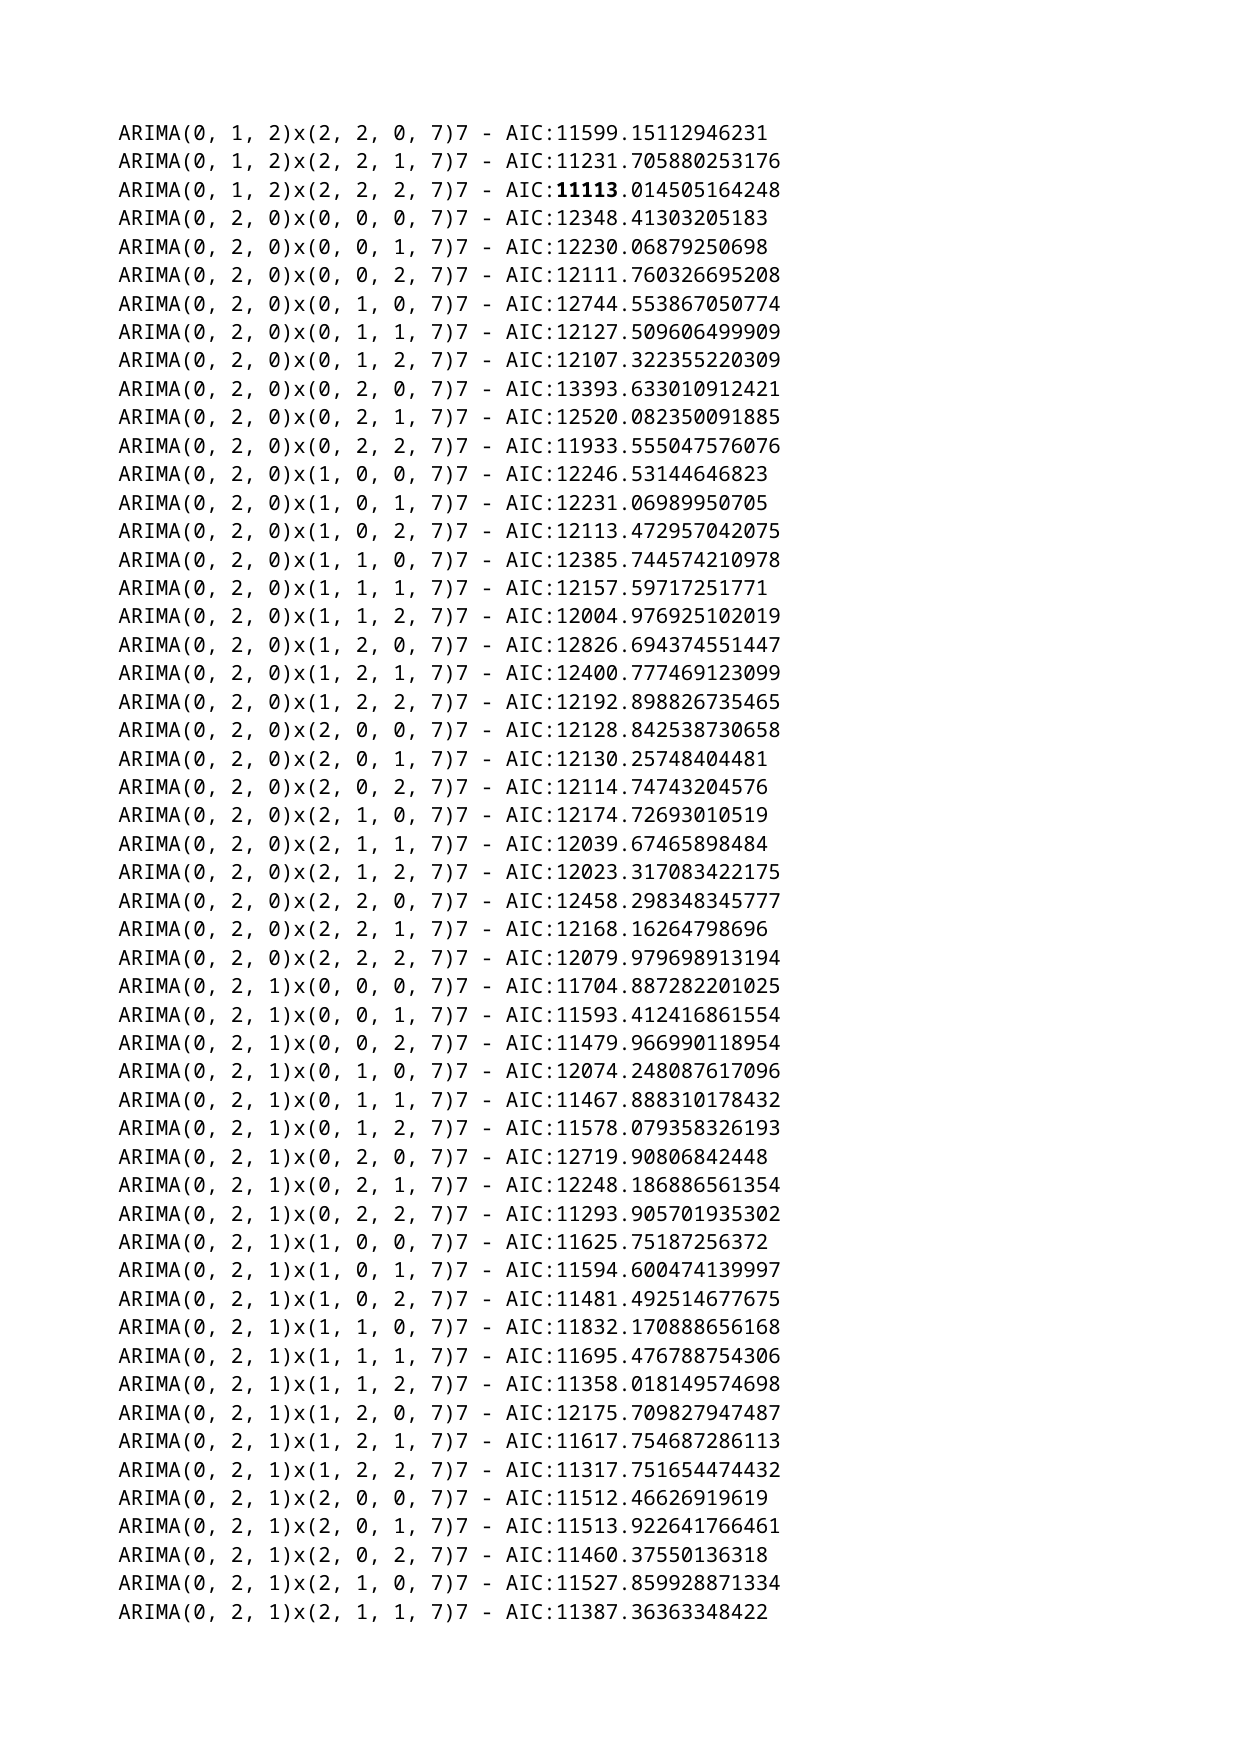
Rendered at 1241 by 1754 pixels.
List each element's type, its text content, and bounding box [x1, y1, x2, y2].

text ARIMA(0, 2, 1)x(1, 2, 2, 7)7 - AIC:11317.751654474432 [118, 1455, 1122, 1483]
text ARIMA(0, 2, 0)x(2, 2, 2, 7)7 - AIC:12079.979698913194 [118, 943, 1122, 971]
text ARIMA(0, 2, 1)x(2, 0, 0, 7)7 - AIC:11512.46626919619 [118, 1483, 1122, 1512]
text ARIMA(0, 2, 1)x(1, 0, 1, 7)7 - AIC:11594.600474139997 [118, 1256, 1122, 1284]
text ARIMA(0, 2, 0)x(1, 0, 1, 7)7 - AIC:12231.06989950705 [118, 488, 1122, 516]
text ARIMA(0, 2, 1)x(1, 1, 1, 7)7 - AIC:11695.476788754306 [118, 1341, 1122, 1369]
text ARIMA(0, 2, 0)x(0, 0, 2, 7)7 - AIC:12111.760326695208 [118, 260, 1122, 289]
text ARIMA(0, 2, 1)x(2, 1, 0, 7)7 - AIC:11527.859928871334 [118, 1568, 1122, 1597]
text ARIMA(0, 2, 1)x(1, 0, 2, 7)7 - AIC:11481.492514677675 [118, 1284, 1122, 1312]
text ARIMA(0, 2, 0)x(0, 0, 0, 7)7 - AIC:12348.41303205183 [118, 203, 1122, 232]
text ARIMA(0, 2, 0)x(0, 2, 0, 7)7 - AIC:13393.633010912421 [118, 374, 1122, 402]
text ARIMA(0, 2, 1)x(0, 1, 0, 7)7 - AIC:12074.248087617096 [118, 1057, 1122, 1085]
text ARIMA(0, 1, 2)x(2, 2, 1, 7)7 - AIC:11231.705880253176 [118, 147, 1122, 175]
text ARIMA(0, 2, 0)x(1, 2, 0, 7)7 - AIC:12826.694374551447 [118, 630, 1122, 658]
text ARIMA(0, 2, 0)x(0, 2, 2, 7)7 - AIC:11933.555047576076 [118, 431, 1122, 459]
text ARIMA(0, 2, 0)x(1, 1, 0, 7)7 - AIC:12385.744574210978 [118, 545, 1122, 573]
text ARIMA(0, 2, 1)x(0, 2, 0, 7)7 - AIC:12719.90806842448 [118, 1142, 1122, 1170]
text ARIMA(0, 2, 0)x(2, 0, 1, 7)7 - AIC:12130.25748404481 [118, 744, 1122, 772]
text ARIMA(0, 2, 0)x(0, 2, 1, 7)7 - AIC:12520.082350091885 [118, 402, 1122, 431]
text ARIMA(0, 2, 0)x(1, 1, 1, 7)7 - AIC:12157.59717251771 [118, 573, 1122, 602]
text ARIMA(0, 2, 0)x(2, 0, 2, 7)7 - AIC:12114.74743204576 [118, 772, 1122, 801]
text ARIMA(0, 2, 1)x(2, 0, 2, 7)7 - AIC:11460.37550136318 [118, 1540, 1122, 1568]
text ARIMA(0, 2, 1)x(2, 0, 1, 7)7 - AIC:11513.922641766461 [118, 1512, 1122, 1540]
text ARIMA(0, 2, 0)x(1, 2, 1, 7)7 - AIC:12400.777469123099 [118, 658, 1122, 687]
text ARIMA(0, 2, 0)x(0, 0, 1, 7)7 - AIC:12230.06879250698 [118, 232, 1122, 260]
text ARIMA(0, 2, 1)x(1, 2, 0, 7)7 - AIC:12175.709827947487 [118, 1398, 1122, 1426]
text ARIMA(0, 2, 0)x(0, 1, 1, 7)7 - AIC:12127.509606499909 [118, 317, 1122, 346]
text ARIMA(0, 2, 0)x(1, 0, 0, 7)7 - AIC:12246.53144646823 [118, 459, 1122, 488]
text ARIMA(0, 1, 2)x(2, 2, 0, 7)7 - AIC:11599.15112946231 [118, 118, 1122, 147]
text ARIMA(0, 2, 0)x(0, 1, 2, 7)7 - AIC:12107.322355220309 [118, 346, 1122, 374]
text ARIMA(0, 2, 1)x(0, 2, 1, 7)7 - AIC:12248.186886561354 [118, 1170, 1122, 1199]
text ARIMA(0, 2, 1)x(0, 1, 2, 7)7 - AIC:11578.079358326193 [118, 1113, 1122, 1142]
text ARIMA(0, 2, 0)x(1, 1, 2, 7)7 - AIC:12004.976925102019 [118, 602, 1122, 630]
text ARIMA(0, 2, 0)x(0, 1, 0, 7)7 - AIC:12744.553867050774 [118, 289, 1122, 317]
text ARIMA(0, 2, 1)x(0, 1, 1, 7)7 - AIC:11467.888310178432 [118, 1085, 1122, 1113]
text ARIMA(0, 2, 1)x(1, 1, 2, 7)7 - AIC:11358.018149574698 [118, 1369, 1122, 1398]
text ARIMA(0, 1, 2)x(2, 2, 2, 7)7 - AIC:11113.014505164248 [118, 175, 1122, 203]
text ARIMA(0, 2, 1)x(1, 2, 1, 7)7 - AIC:11617.754687286113 [118, 1426, 1122, 1455]
text ARIMA(0, 2, 0)x(1, 0, 2, 7)7 - AIC:12113.472957042075 [118, 516, 1122, 545]
text ARIMA(0, 2, 1)x(2, 1, 1, 7)7 - AIC:11387.36363348422 [118, 1597, 1122, 1625]
text ARIMA(0, 2, 1)x(0, 2, 2, 7)7 - AIC:11293.905701935302 [118, 1199, 1122, 1227]
text ARIMA(0, 2, 1)x(0, 0, 2, 7)7 - AIC:11479.966990118954 [118, 1028, 1122, 1057]
text ARIMA(0, 2, 0)x(2, 2, 1, 7)7 - AIC:12168.16264798696 [118, 914, 1122, 943]
text ARIMA(0, 2, 0)x(2, 1, 1, 7)7 - AIC:12039.67465898484 [118, 829, 1122, 857]
text ARIMA(0, 2, 0)x(2, 0, 0, 7)7 - AIC:12128.842538730658 [118, 715, 1122, 744]
text ARIMA(0, 2, 0)x(1, 2, 2, 7)7 - AIC:12192.898826735465 [118, 687, 1122, 715]
text ARIMA(0, 2, 1)x(1, 0, 0, 7)7 - AIC:11625.75187256372 [118, 1227, 1122, 1256]
text ARIMA(0, 2, 1)x(1, 1, 0, 7)7 - AIC:11832.170888656168 [118, 1312, 1122, 1341]
text ARIMA(0, 2, 0)x(2, 2, 0, 7)7 - AIC:12458.298348345777 [118, 886, 1122, 914]
text ARIMA(0, 2, 0)x(2, 1, 2, 7)7 - AIC:12023.317083422175 [118, 857, 1122, 886]
text ARIMA(0, 2, 1)x(0, 0, 1, 7)7 - AIC:11593.412416861554 [118, 1000, 1122, 1028]
text ARIMA(0, 2, 1)x(0, 0, 0, 7)7 - AIC:11704.887282201025 [118, 971, 1122, 1000]
text ARIMA(0, 2, 0)x(2, 1, 0, 7)7 - AIC:12174.72693010519 [118, 801, 1122, 829]
